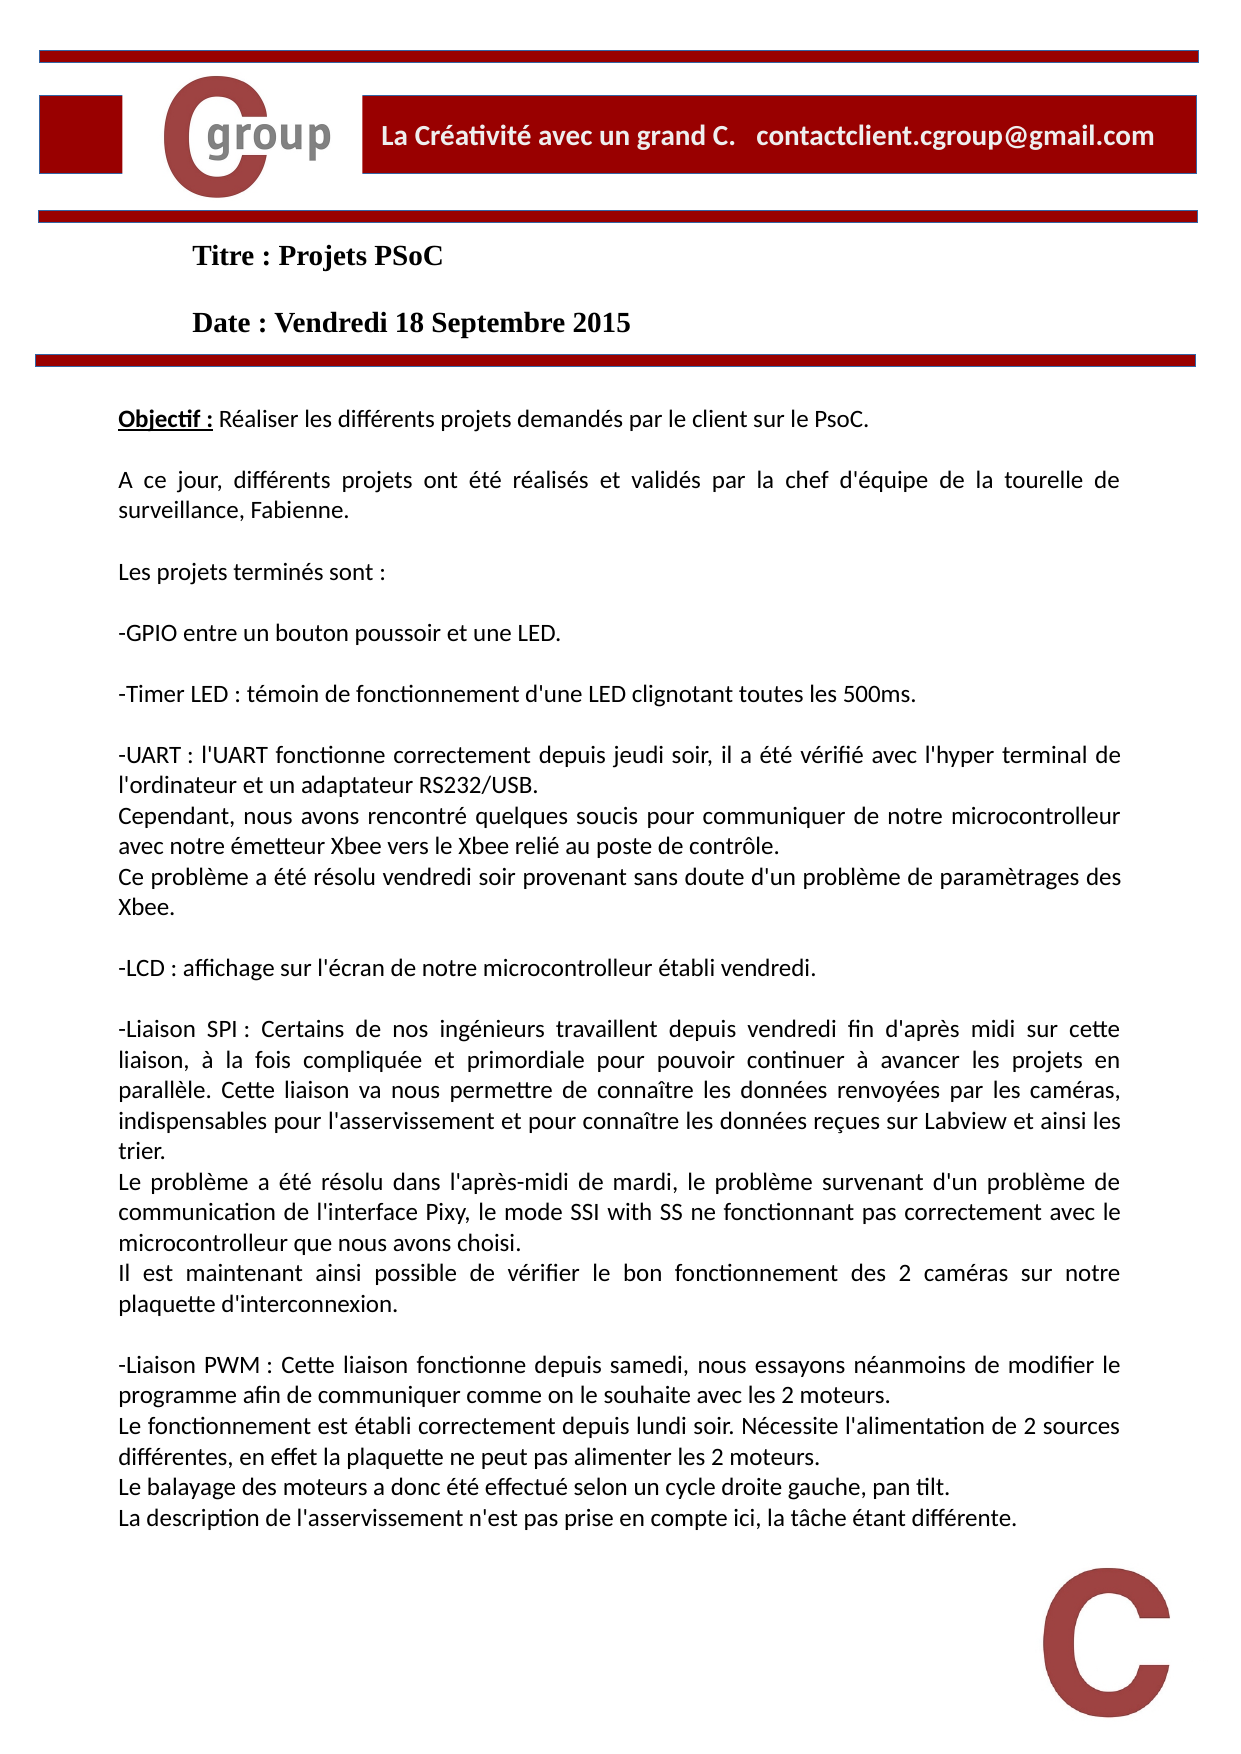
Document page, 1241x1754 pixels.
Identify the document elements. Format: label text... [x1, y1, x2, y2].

text Le problème a été résolu dans l'après-midi de mardi, le problème survenant d'un problème de communication de l'interface Pixy, le mode SSI with SS ne fonctionnant pas correctement avec le microcontrolleur que nous avons choisi. [118, 1166, 1122, 1258]
text Cependant, nous avons rencontré quelques soucis pour communiquer de notre microcontrolleur avec notre émetteur Xbee vers le Xbee relié au poste de contrôle. [118, 800, 1122, 861]
text -GPIO entre un bouton poussoir et une LED. [118, 617, 1122, 647]
text Date : Vendredi 18 Septembre 2015 [118, 305, 1122, 339]
text La description de l'asservissement n'est pas prise en compte ici, la tâche étant différente. [118, 1502, 1122, 1532]
text -Liaison SPI : Certains de nos ingénieurs travaillent depuis vendredi fin d'après midi sur cette liaison, à la fois compliquée et primordiale pour pouvoir continuer à avancer les projets en parallèle. Cette liaison va nous permettre de connaître les données renvoyées par les caméras, indispensables pour l'asservissement et pour connaître les données reçues sur Labview et ainsi les trier. [118, 1013, 1122, 1166]
text Objectif : Réaliser les différents projets demandés par le client sur le PsoC. [118, 403, 1122, 433]
picture [1025, 1538, 1241, 1754]
text -LCD : affichage sur l'écran de notre microcontrolleur établi vendredi. [118, 952, 1122, 983]
picture [122, 63, 363, 210]
text A ce jour, différents projets ont été réalisés et validés par la chef d'équipe de la tourelle de surveillance, Fabienne. [118, 464, 1122, 525]
text Les projets terminés sont : [118, 556, 1122, 586]
text -Liaison PWM : Cette liaison fonctionne depuis samedi, nous essayons néanmoins de modifier le programme afin de communiquer comme on le souhaite avec les 2 moteurs. [118, 1349, 1122, 1410]
text Titre : Projets PSoC [118, 238, 1122, 272]
text Il est maintenant ainsi possible de vérifier le bon fonctionnement des 2 caméras sur notre plaquette d'interconnexion. [118, 1258, 1122, 1319]
text Ce problème a été résolu vendredi soir provenant sans doute d'un problème de paramètrages des Xbee. [118, 861, 1122, 922]
text Le balayage des moteurs a donc été effectué selon un cycle droite gauche, pan tilt. [118, 1471, 1122, 1502]
text Le fonctionnement est établi correctement depuis lundi soir. Nécessite l'alimentation de 2 sources différentes, en effet la plaquette ne peut pas alimenter les 2 moteurs. [118, 1410, 1122, 1471]
text -Timer LED : témoin de fonctionnement d'une LED clignotant toutes les 500ms. [118, 678, 1122, 708]
text -UART : l'UART fonctionne correctement depuis jeudi soir, il a été vérifié avec l'hyper terminal de l'ordinateur et un adaptateur RS232/USB. [118, 739, 1122, 800]
